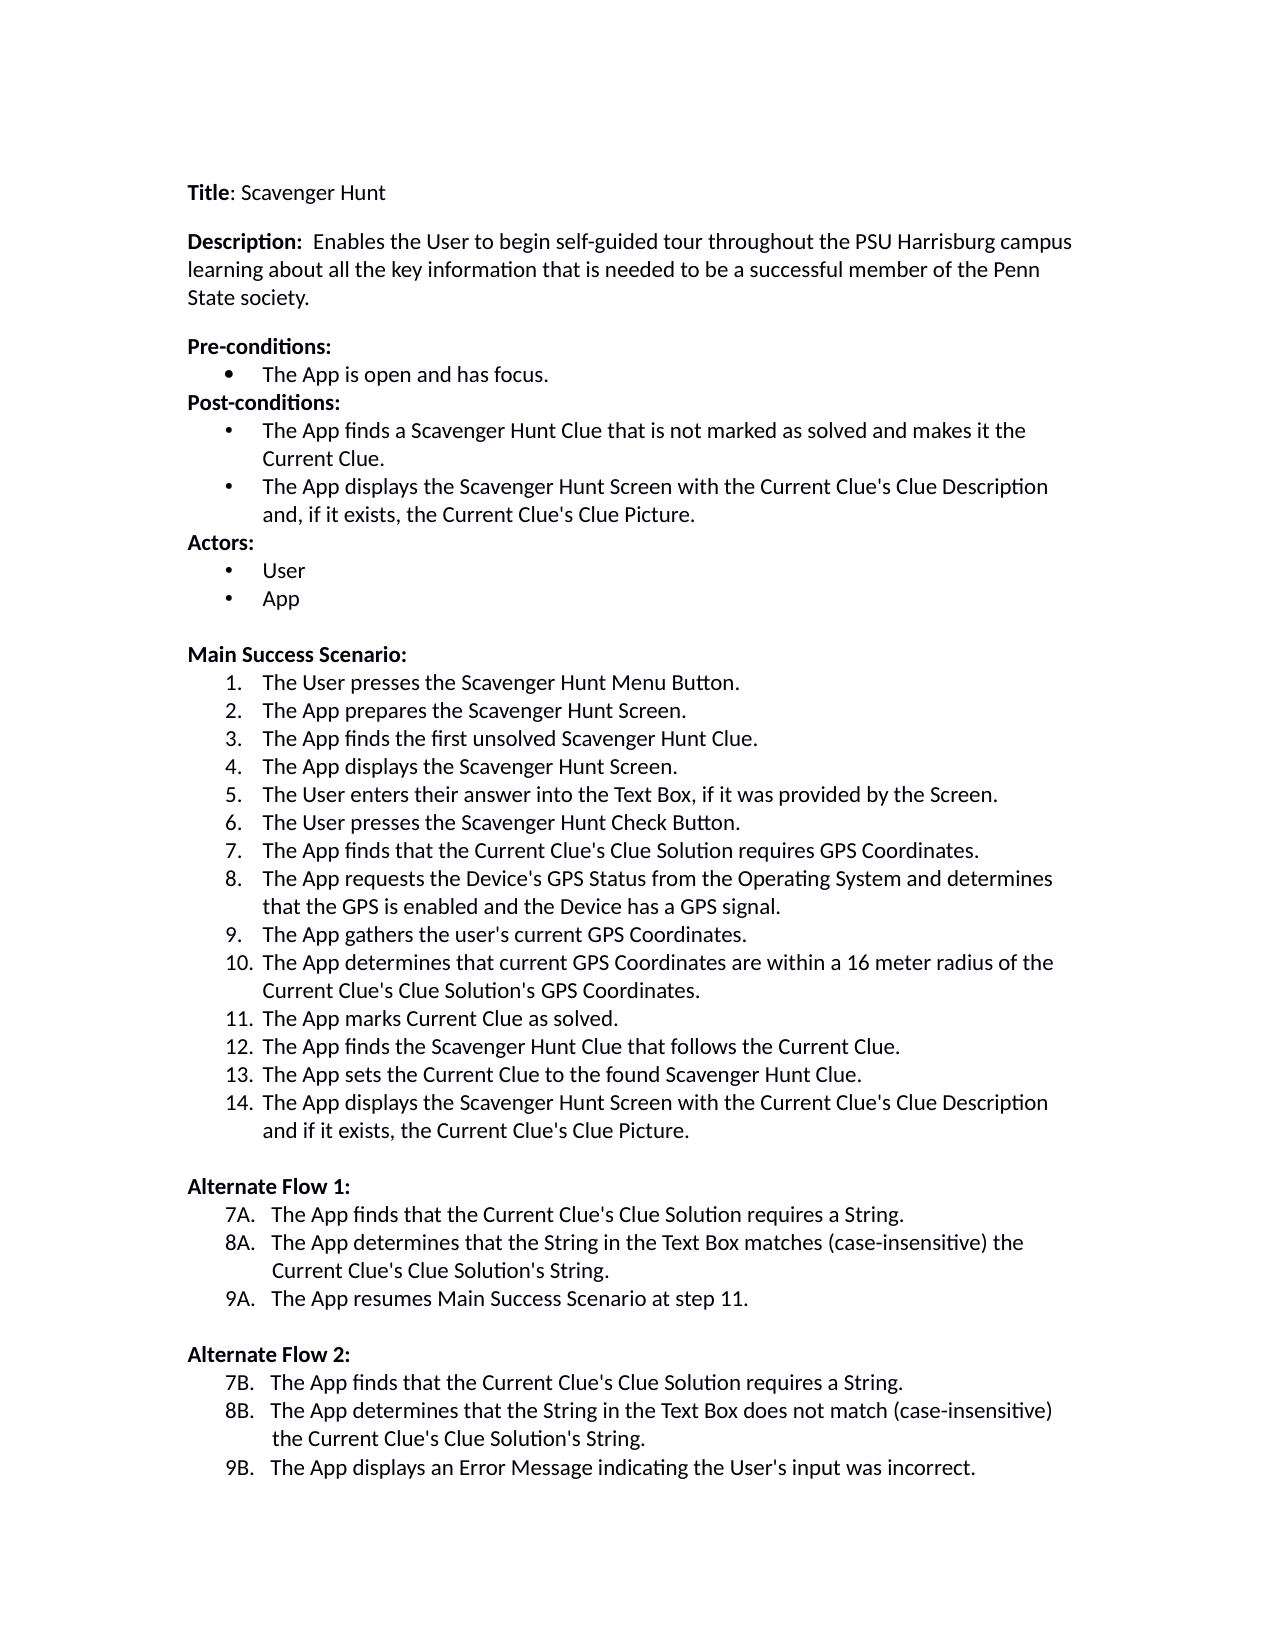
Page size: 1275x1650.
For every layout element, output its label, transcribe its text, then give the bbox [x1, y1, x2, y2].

list The App marks Current Clue as solved. [225, 1004, 1087, 1032]
list The App sets the Current Clue to the found Scavenger Hunt Clue. [225, 1060, 1087, 1088]
text Alternate Flow 1: [187, 1172, 1087, 1200]
list The App finds a Scavenger Hunt Clue that is not marked as solved and makes it the Current Clue. [225, 416, 1087, 472]
list The App finds the first unsolved Scavenger Hunt Clue. [225, 724, 1087, 752]
text 9A. The App resumes Main Success Scenario at step 11. [225, 1284, 1087, 1312]
list The App prepares the Scavenger Hunt Screen. [225, 696, 1087, 724]
list The App requests the Device's GPS Status from the Operating System and determines that the GPS is enabled and the Device has a GPS signal. [225, 864, 1087, 920]
text Post-conditions: [187, 388, 1087, 416]
text Main Success Scenario: [187, 640, 1087, 668]
list The User presses the Scavenger Hunt Menu Button. [225, 668, 1087, 696]
list The App determines that current GPS Coordinates are within a 16 meter radius of the Current Clue's Clue Solution's GPS Coordinates. [225, 948, 1087, 1004]
list The App displays the Scavenger Hunt Screen. [225, 752, 1087, 780]
text Description: Enables the User to begin self-guided tour throughout the PSU Harrisburg campus learning about all the key information that is needed to be a successful member of the Penn State society. [187, 227, 1087, 311]
text Actors: [187, 528, 1087, 556]
list App [225, 584, 1087, 612]
list The User enters their answer into the Text Box, if it was provided by the Screen. [225, 780, 1087, 808]
list The App displays the Scavenger Hunt Screen with the Current Clue's Clue Description and, if it exists, the Current Clue's Clue Picture. [225, 472, 1087, 528]
list The User presses the Scavenger Hunt Check Button. [225, 808, 1087, 836]
text 9B. The App displays an Error Message indicating the User's input was incorrect. [225, 1453, 1087, 1481]
text 8A. The App determines that the String in the Text Box matches (case-insensitive) the Current Clue's Clue Solution's String. [225, 1228, 1087, 1284]
list The App finds the Scavenger Hunt Clue that follows the Current Clue. [225, 1032, 1087, 1060]
list The App finds that the Current Clue's Clue Solution requires GPS Coordinates. [225, 836, 1087, 864]
text Alternate Flow 2: [187, 1341, 1087, 1368]
text 7A. The App finds that the Current Clue's Clue Solution requires a String. [225, 1200, 1087, 1228]
text 7B. The App finds that the Current Clue's Clue Solution requires a String. [225, 1368, 1087, 1397]
list User [225, 556, 1087, 584]
text 8B. The App determines that the String in the Text Box does not match (case-insensitive) the Current Clue's Clue Solution's String. [225, 1397, 1087, 1453]
list The App is open and has focus. [225, 360, 1087, 388]
text Pre-conditions: [187, 332, 1087, 360]
text Title: Scavenger Hunt [187, 178, 1087, 206]
list The App gathers the user's current GPS Coordinates. [225, 920, 1087, 948]
list The App displays the Scavenger Hunt Screen with the Current Clue's Clue Description and if it exists, the Current Clue's Clue Picture. [225, 1088, 1087, 1144]
